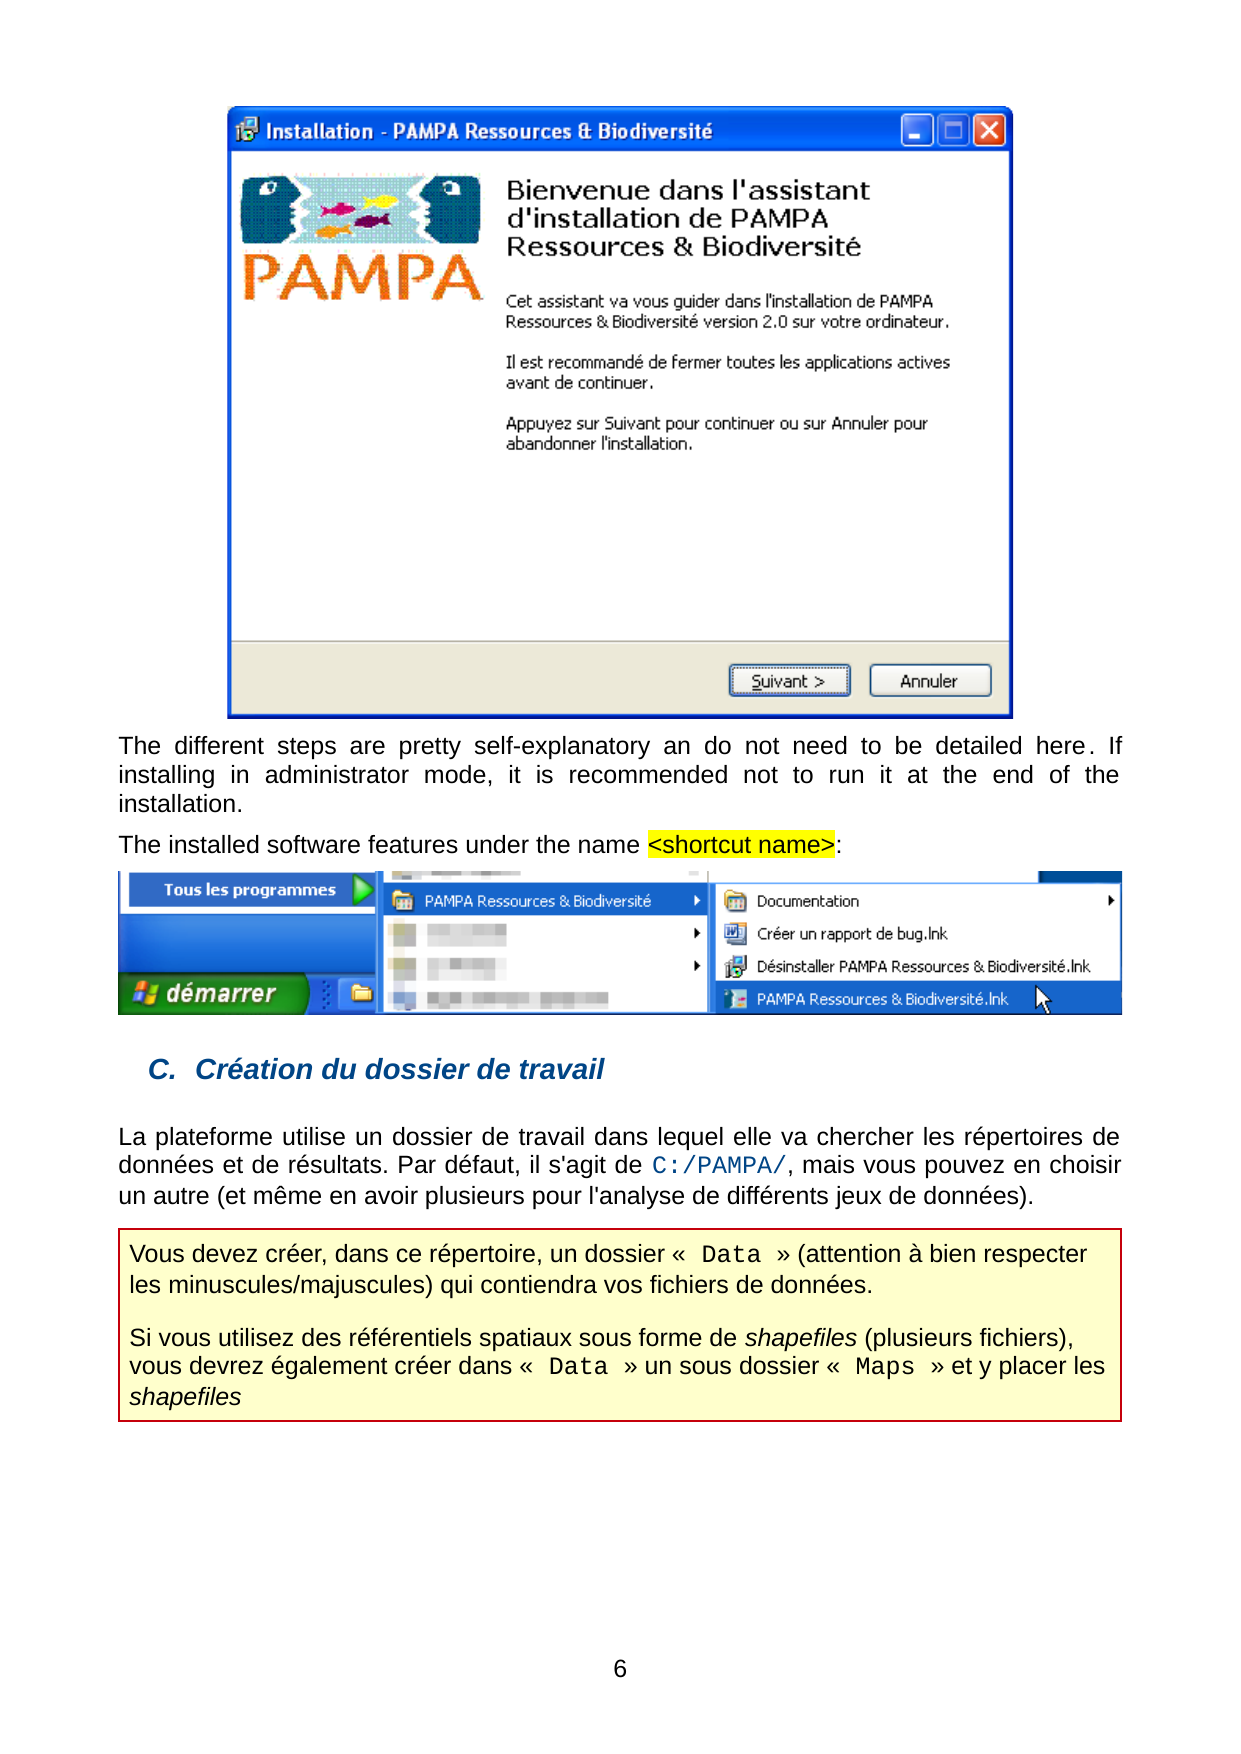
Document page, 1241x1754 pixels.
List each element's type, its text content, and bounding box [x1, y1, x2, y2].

text Si vous utilisez des référentiels spatiaux sous forme de shapefiles (plusieurs fichiers), vous devrez également créer dans « Data » un sous dossier « Maps » et y placer les shapefiles [120, 1312, 1120, 1420]
text Vous devez créer, dans ce répertoire, un dossier « Data » (attention à bien respecter les minuscules/majuscules) qui contiendra vos fichiers de données. [120, 1230, 1120, 1299]
text The different steps are pretty self-explanatory an do not need to be detailed here. If installing in administrator mode, it is recommended not to run it at the end of the installation. [118, 731, 1122, 817]
picture [118, 871, 1123, 1015]
picture [227, 106, 1014, 719]
subtitle Création du dossier de travail [148, 1052, 1122, 1086]
text La plateforme utilise un dossier de travail dans lequel elle va chercher les répertoires de données et de résultats. Par défaut, il s'agit de C:/PAMPA/, mais vous pouvez en choisir un autre (et même en avoir plusieurs pour l'analyse de différents jeux de données). [118, 1122, 1122, 1210]
text The installed software features under the name <shortcut name>: [118, 830, 1122, 858]
